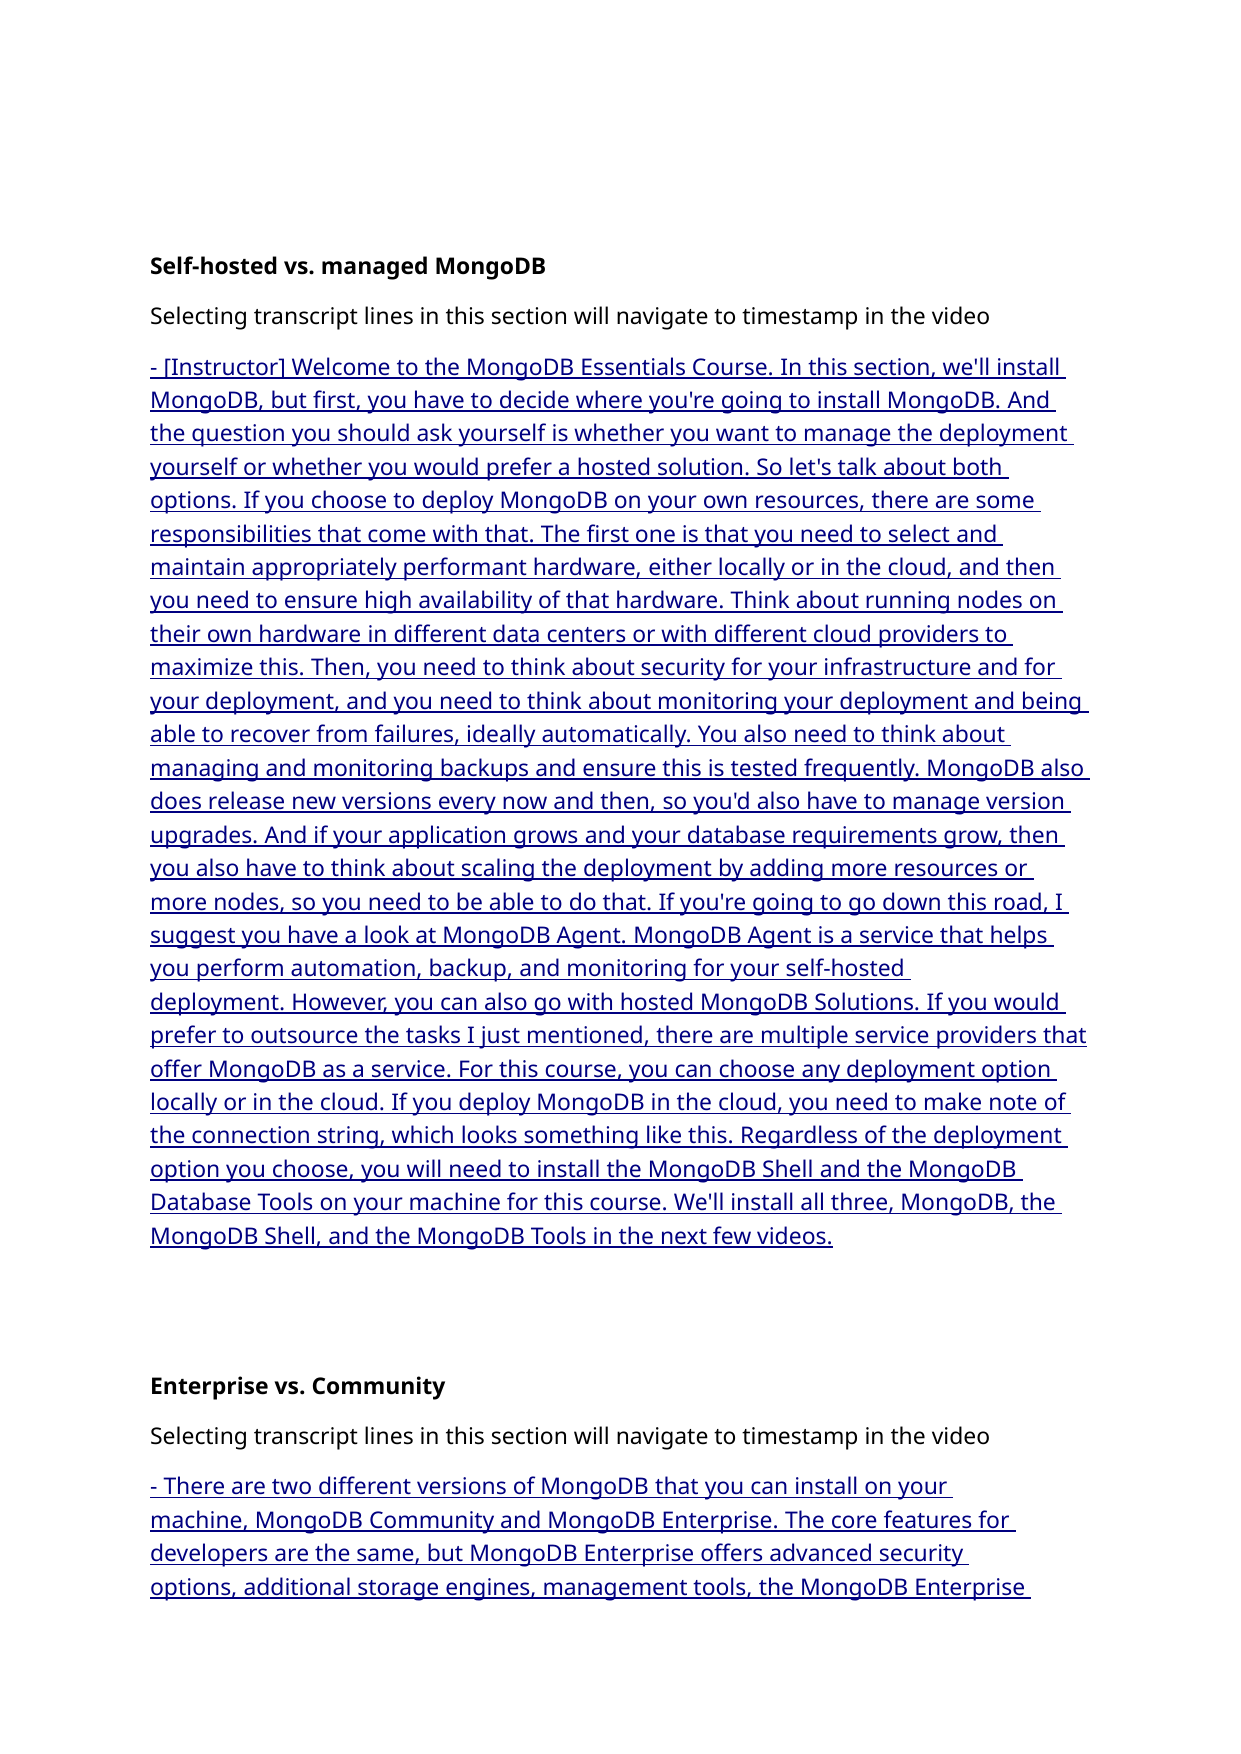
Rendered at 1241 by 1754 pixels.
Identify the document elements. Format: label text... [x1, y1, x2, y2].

text - There are two different versions of MongoDB that you can install on your machine, MongoDB Community and MongoDB Enterprise. The core features for developers are the same, but MongoDB Enterprise offers advanced security options, additional storage engines, management tools, the MongoDB Enterprise [150, 1470, 1090, 1602]
text Enterprise vs. Community [150, 1370, 1090, 1401]
text Selecting transcript lines in this section will navigate to timestamp in the video [150, 1420, 1090, 1451]
text Selecting transcript lines in this section will navigate to timestamp in the video [150, 300, 1090, 332]
text - [Instructor] Welcome to the MongoDB Essentials Course. In this section, we'll install MongoDB, but first, you have to decide where you're going to install MongoDB. And the question you should ask yourself is whether you want to manage the deployment yourself or whether you would prefer a hosted solution. So let's talk about both options. If you choose to deploy MongoDB on your own resources, there are some responsibilities that come with that. The first one is that you need to select and maintain appropriately performant hardware, either locally or in the cloud, and then you need to ensure high availability of that hardware. Think about running nodes on their own hardware in different data centers or with different cloud providers to maximize this. Then, you need to think about security for your infrastructure and for your deployment, and you need to think about monitoring your deployment and being able to recover from failures, ideally automatically. You also need to think about managing and monitoring backups and ensure this is tested frequently. MongoDB also [150, 350, 1090, 778]
text Self-hosted vs. managed MongoDB [150, 250, 1090, 281]
text does release new versions every now and then, so you'd also have to manage version upgrades. And if your application grows and your database requirements grow, then you also have to think about scaling the deployment by adding more resources or more nodes, so you need to be able to do that. If you're going to go down this road, I suggest you have a look at MongoDB Agent. MongoDB Agent is a service that helps you perform automation, backup, and monitoring for your self-hosted deployment. However, you can also go with hosted MongoDB Solutions. If you would prefer to outsource the tasks I just mentioned, there are multiple service providers that offer MongoDB as a service. For this course, you can choose any deployment option locally or in the cloud. If you deploy MongoDB in the cloud, you need to make note of the connection string, which looks something like this. Regardless of the deployment option you choose, you will need to install the MongoDB Shell and the MongoDB Database Tools on your machine for this course. We'll install all three, MongoDB, the MongoDB Shell, and the MongoDB Tools in the next few videos. [150, 780, 1090, 1251]
